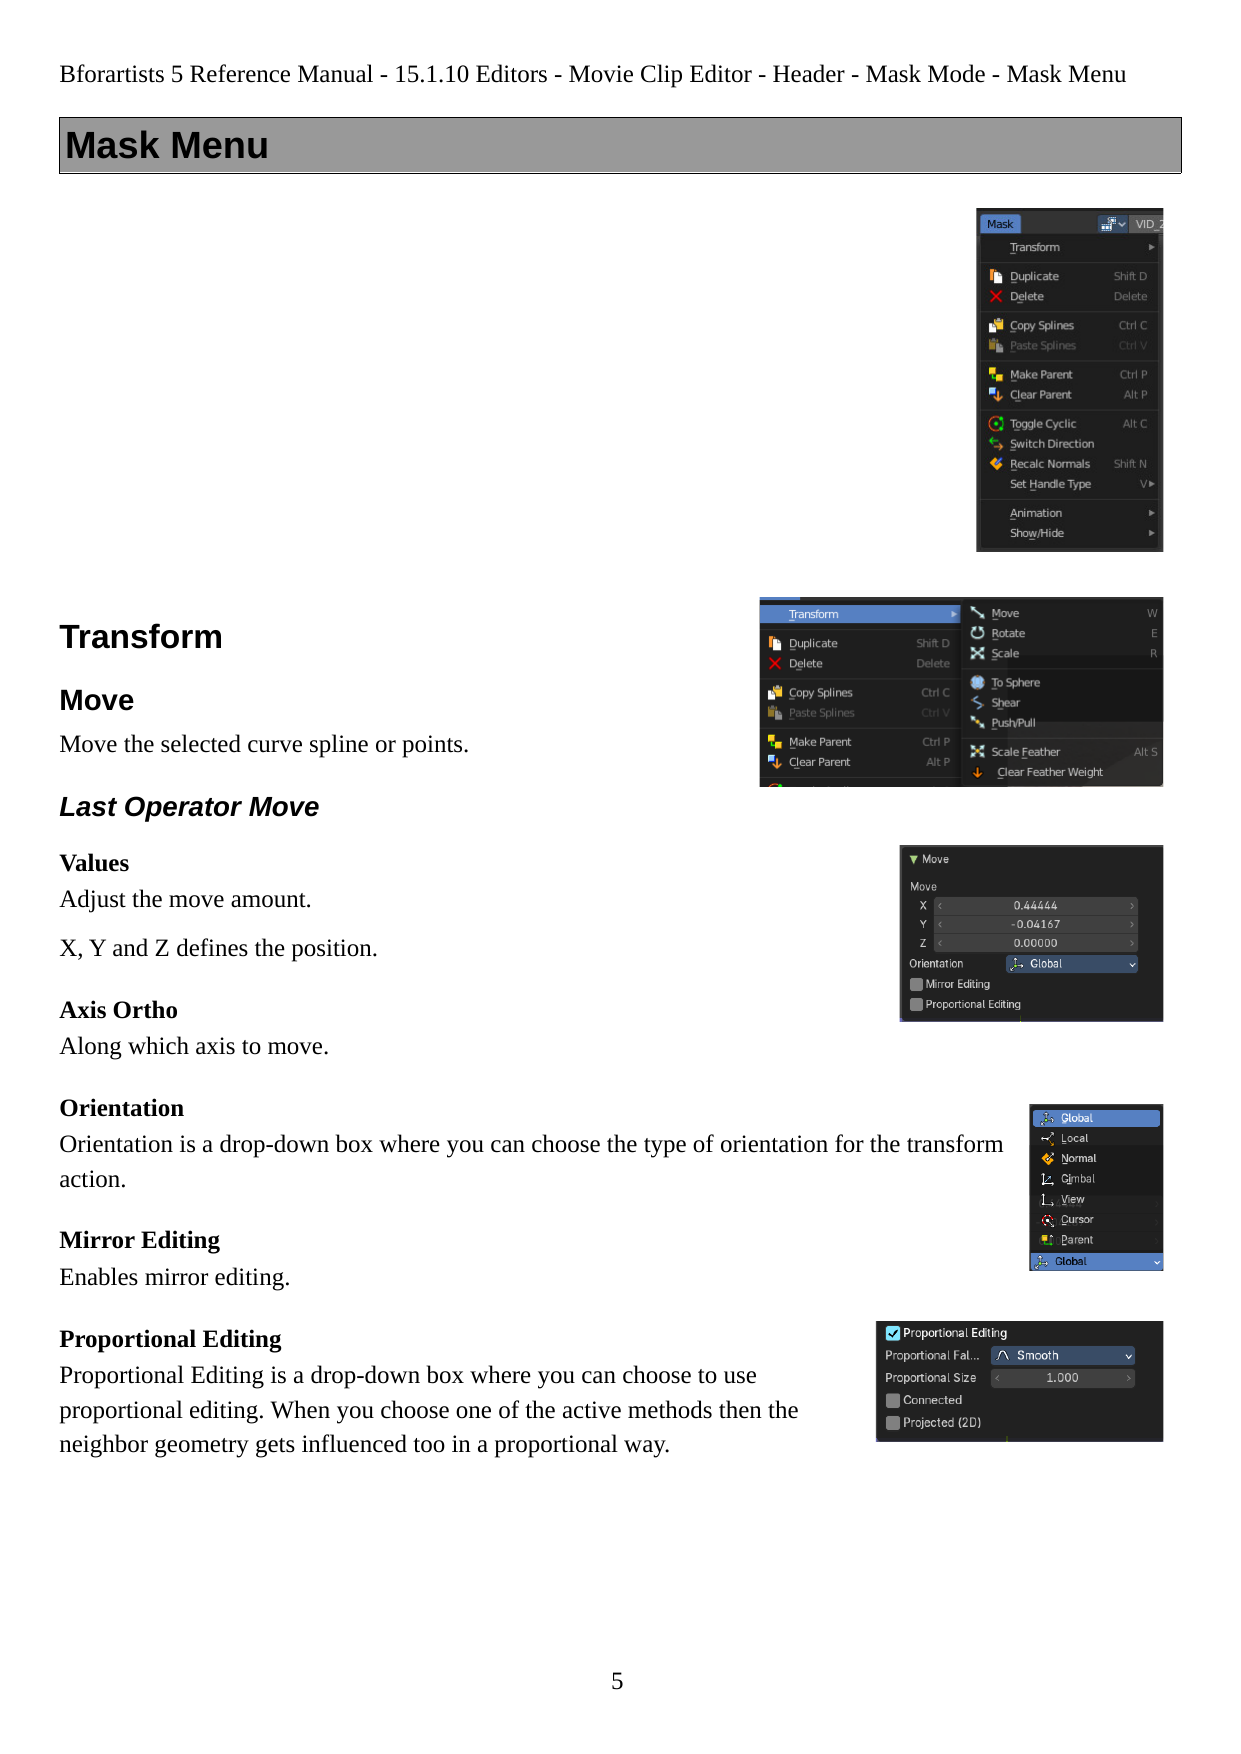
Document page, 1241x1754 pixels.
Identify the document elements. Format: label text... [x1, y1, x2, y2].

subtitle Move [59, 683, 759, 717]
picture [759, 597, 1164, 787]
table_header Mask Menu [60, 118, 1181, 172]
subtitle [1164, 617, 1181, 656]
subtitle [1164, 683, 1181, 717]
subtitle [1164, 1226, 1181, 1254]
subtitle Axis Ortho [59, 995, 1181, 1023]
text Enables mirror editing. [59, 1262, 1181, 1291]
picture [875, 1321, 1164, 1442]
subtitle Values [59, 848, 899, 876]
text Move the selected curve spline or points. [59, 729, 759, 758]
subtitle [1164, 1324, 1181, 1352]
text Adjust the move amount. [59, 884, 899, 913]
picture [976, 208, 1164, 552]
text Along which axis to move. [59, 1031, 1181, 1060]
picture [1029, 1104, 1164, 1271]
subtitle Transform [59, 617, 759, 656]
subtitle [1164, 848, 1181, 876]
text Proportional Editing is a drop-down box where you can choose to use proportional editing. When you choose one of the active methods then the neighbor geometry gets influenced too in a proportional way. [59, 1360, 1181, 1458]
subtitle Proportional Editing [59, 1324, 875, 1352]
text [1164, 884, 1181, 913]
subtitle Last Operator Move [59, 791, 1181, 823]
text X, Y and Z defines the position. [59, 933, 899, 962]
subtitle Orientation [59, 1093, 1181, 1122]
picture [899, 845, 1164, 1022]
text Orientation is a drop-down box where you can choose the type of orientation for the transform action. [59, 1129, 1029, 1193]
subtitle Mirror Editing [59, 1226, 1029, 1254]
